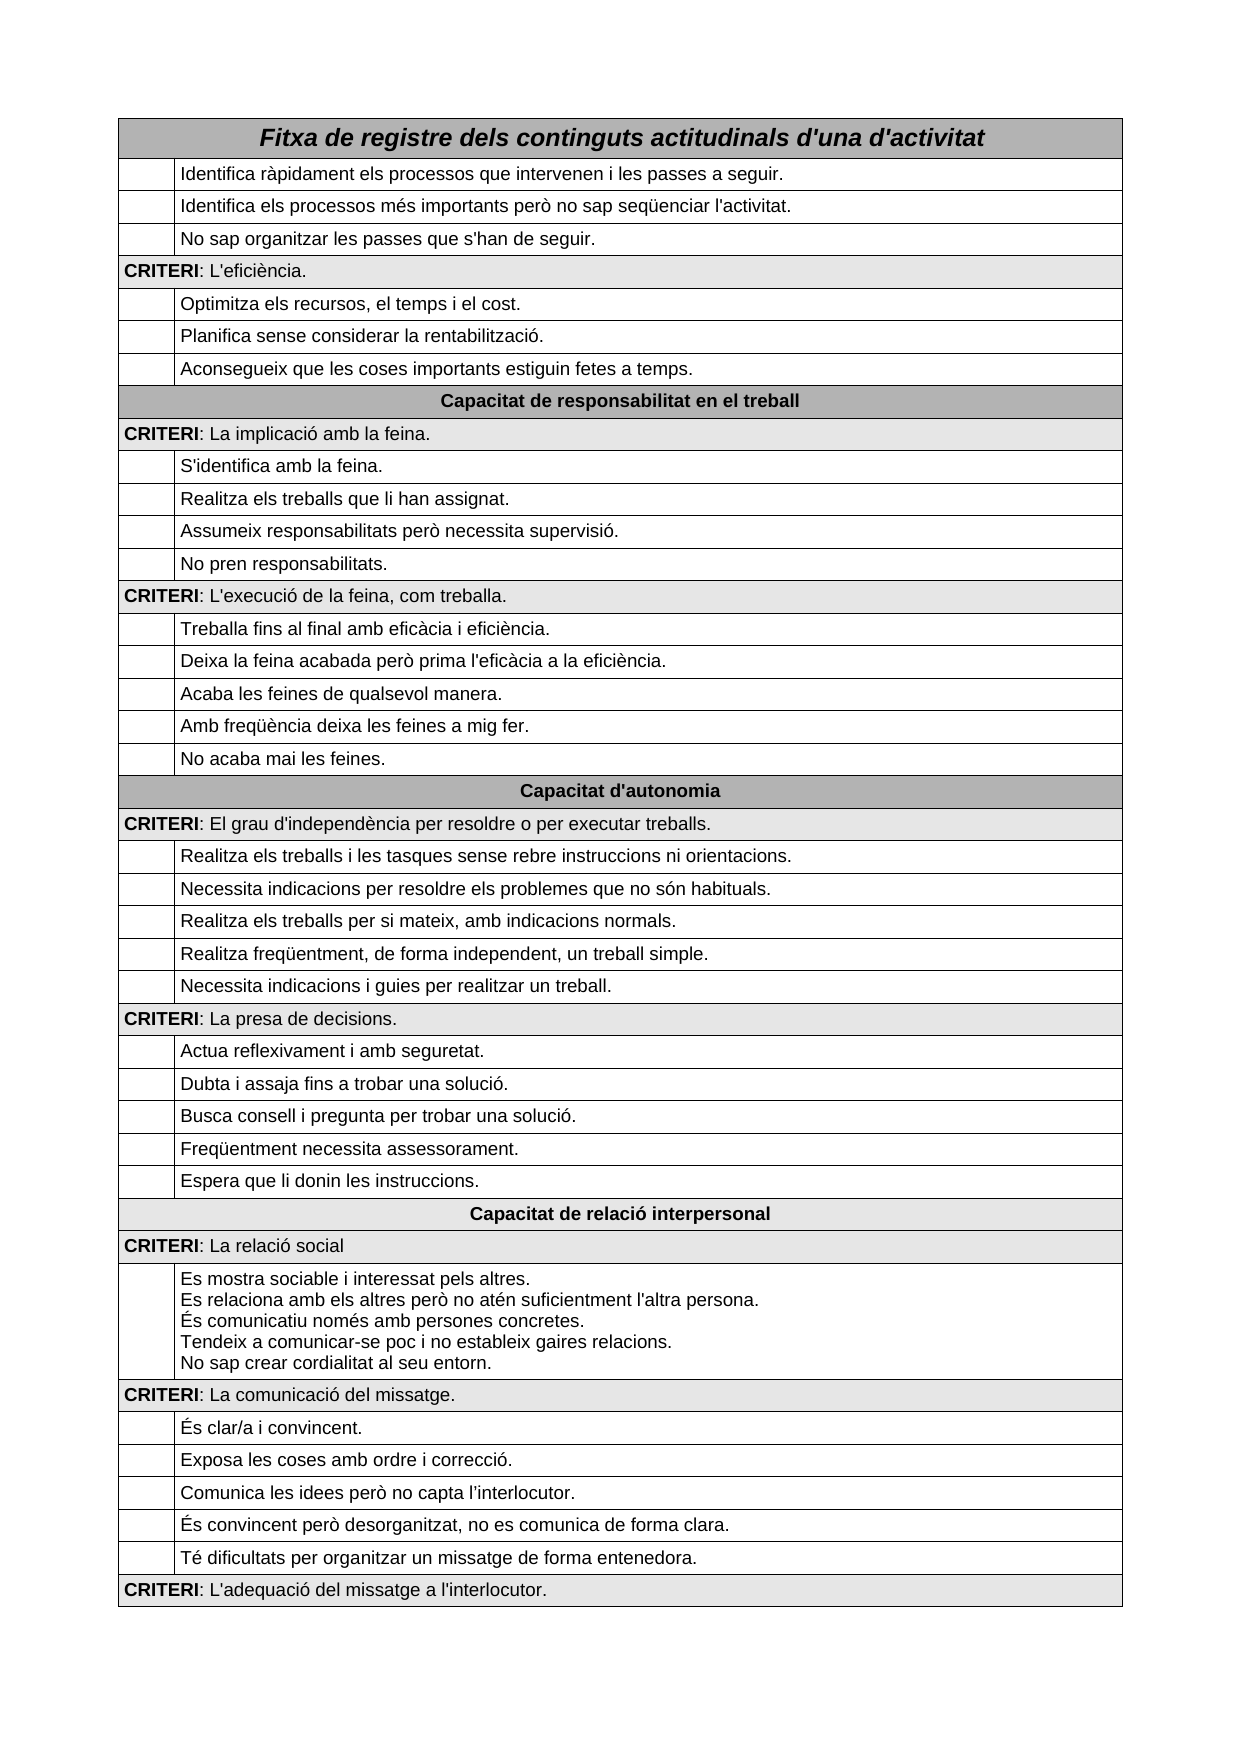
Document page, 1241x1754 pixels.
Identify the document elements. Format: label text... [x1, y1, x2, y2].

table_cell Assumeix responsabilitats però necessita supervisió. [175, 516, 1122, 548]
table_cell [119, 679, 174, 710]
table_cell No acaba mai les feines. [175, 744, 1122, 775]
table_cell [119, 1412, 174, 1444]
table_cell CRITERI: La relació social [119, 1231, 1122, 1263]
table_cell CRITERI: L'adequació del missatge a l'interlocutor. [119, 1575, 1122, 1606]
table_cell Realitza els treballs que li han assignat. [175, 484, 1122, 515]
table_cell Optimitza els recursos, el temps i el cost. [175, 289, 1122, 320]
table_cell [119, 1166, 174, 1198]
table_cell Identifica els processos més importants però no sap seqüenciar l'activitat. [175, 191, 1122, 223]
table_cell Capacitat de responsabilitat en el treball [119, 386, 1122, 418]
table_cell [119, 1036, 174, 1068]
table_cell [119, 1101, 174, 1133]
table_cell [119, 354, 174, 385]
table_cell Necessita indicacions i guies per realitzar un treball. [175, 971, 1122, 1003]
table_cell És convincent però desorganitzat, no es comunica de forma clara. [175, 1510, 1122, 1541]
table_cell S'identifica amb la feina. [175, 451, 1122, 483]
table_cell CRITERI: L'eficiència. [119, 256, 1122, 288]
table_cell Té dificultats per organitzar un missatge de forma entenedora. [175, 1542, 1122, 1574]
table_cell CRITERI: L'execució de la feina, com treballa. [119, 581, 1122, 613]
table_cell [119, 159, 174, 190]
table_cell [119, 224, 174, 255]
table_cell [119, 1510, 174, 1541]
table_cell Freqüentment necessita assessorament. [175, 1134, 1122, 1165]
table_cell Necessita indicacions per resoldre els problemes que no són habituals. [175, 874, 1122, 905]
table_cell [119, 744, 174, 775]
table_cell [119, 289, 174, 320]
table_cell Espera que li donin les instruccions. [175, 1166, 1122, 1198]
table_cell [119, 1477, 174, 1509]
table_cell Acaba les feines de qualsevol manera. [175, 679, 1122, 710]
table_cell Comunica les idees però no capta l’interlocutor. [175, 1477, 1122, 1509]
table_cell [119, 191, 174, 223]
table_cell Dubta i assaja fins a trobar una solució. [175, 1069, 1122, 1100]
table_cell [119, 711, 174, 743]
table_cell Realitza freqüentment, de forma independent, un treball simple. [175, 939, 1122, 970]
table_cell CRITERI: La implicació amb la feina. [119, 419, 1122, 450]
table_cell CRITERI: La comunicació del missatge. [119, 1380, 1122, 1411]
table_cell Deixa la feina acabada però prima l'eficàcia a la eficiència. [175, 646, 1122, 678]
table_cell CRITERI: El grau d'independència per resoldre o per executar treballs. [119, 809, 1122, 840]
table_cell Exposa les coses amb ordre i correcció. [175, 1445, 1122, 1476]
table_cell No pren responsabilitats. [175, 549, 1122, 580]
table_cell [119, 906, 174, 938]
table_cell [119, 1134, 174, 1165]
table_cell [119, 1445, 174, 1476]
table_cell Busca consell i pregunta per trobar una solució. [175, 1101, 1122, 1133]
table_cell [119, 1542, 174, 1574]
table_cell Treballa fins al final amb eficàcia i eficiència. [175, 614, 1122, 645]
table_cell [119, 451, 174, 483]
table_cell Realitza els treballs per si mateix, amb indicacions normals. [175, 906, 1122, 938]
table_cell És clar/a i convincent. [175, 1412, 1122, 1444]
table_cell CRITERI: La presa de decisions. [119, 1004, 1122, 1035]
table_cell [119, 614, 174, 645]
table_cell [119, 484, 174, 515]
table_cell [119, 841, 174, 873]
table_cell Es mostra sociable i interessat pels altres. Es relaciona amb els altres però no atén suficientment l'altra persona. És comunicatiu només amb persones concretes. Tendeix a comunicar-se poc i no estableix gaires relacions. No sap crear cordialitat al seu entorn. [175, 1264, 1122, 1379]
table_cell [119, 874, 174, 905]
table_cell Aconsegueix que les coses importants estiguin fetes a temps. [175, 354, 1122, 385]
table_cell [119, 321, 174, 353]
table_header Fitxa de registre dels continguts actitudinals d'una d'activitat [119, 119, 1122, 158]
table_cell Amb freqüència deixa les feines a mig fer. [175, 711, 1122, 743]
table_cell [119, 939, 174, 970]
table_cell No sap organitzar les passes que s'han de seguir. [175, 224, 1122, 255]
table_cell [119, 646, 174, 678]
table_cell Identifica ràpidament els processos que intervenen i les passes a seguir. [175, 159, 1122, 190]
table_cell [119, 971, 174, 1003]
table_cell [119, 1069, 174, 1100]
table_cell Capacitat de relació interpersonal [119, 1199, 1122, 1230]
table_cell [119, 516, 174, 548]
table_cell [119, 549, 174, 580]
table_cell Capacitat d'autonomia [119, 776, 1122, 808]
table_cell Realitza els treballs i les tasques sense rebre instruccions ni orientacions. [175, 841, 1122, 873]
table_cell Actua reflexivament i amb seguretat. [175, 1036, 1122, 1068]
table_cell Planifica sense considerar la rentabilització. [175, 321, 1122, 353]
table_cell [119, 1264, 174, 1379]
